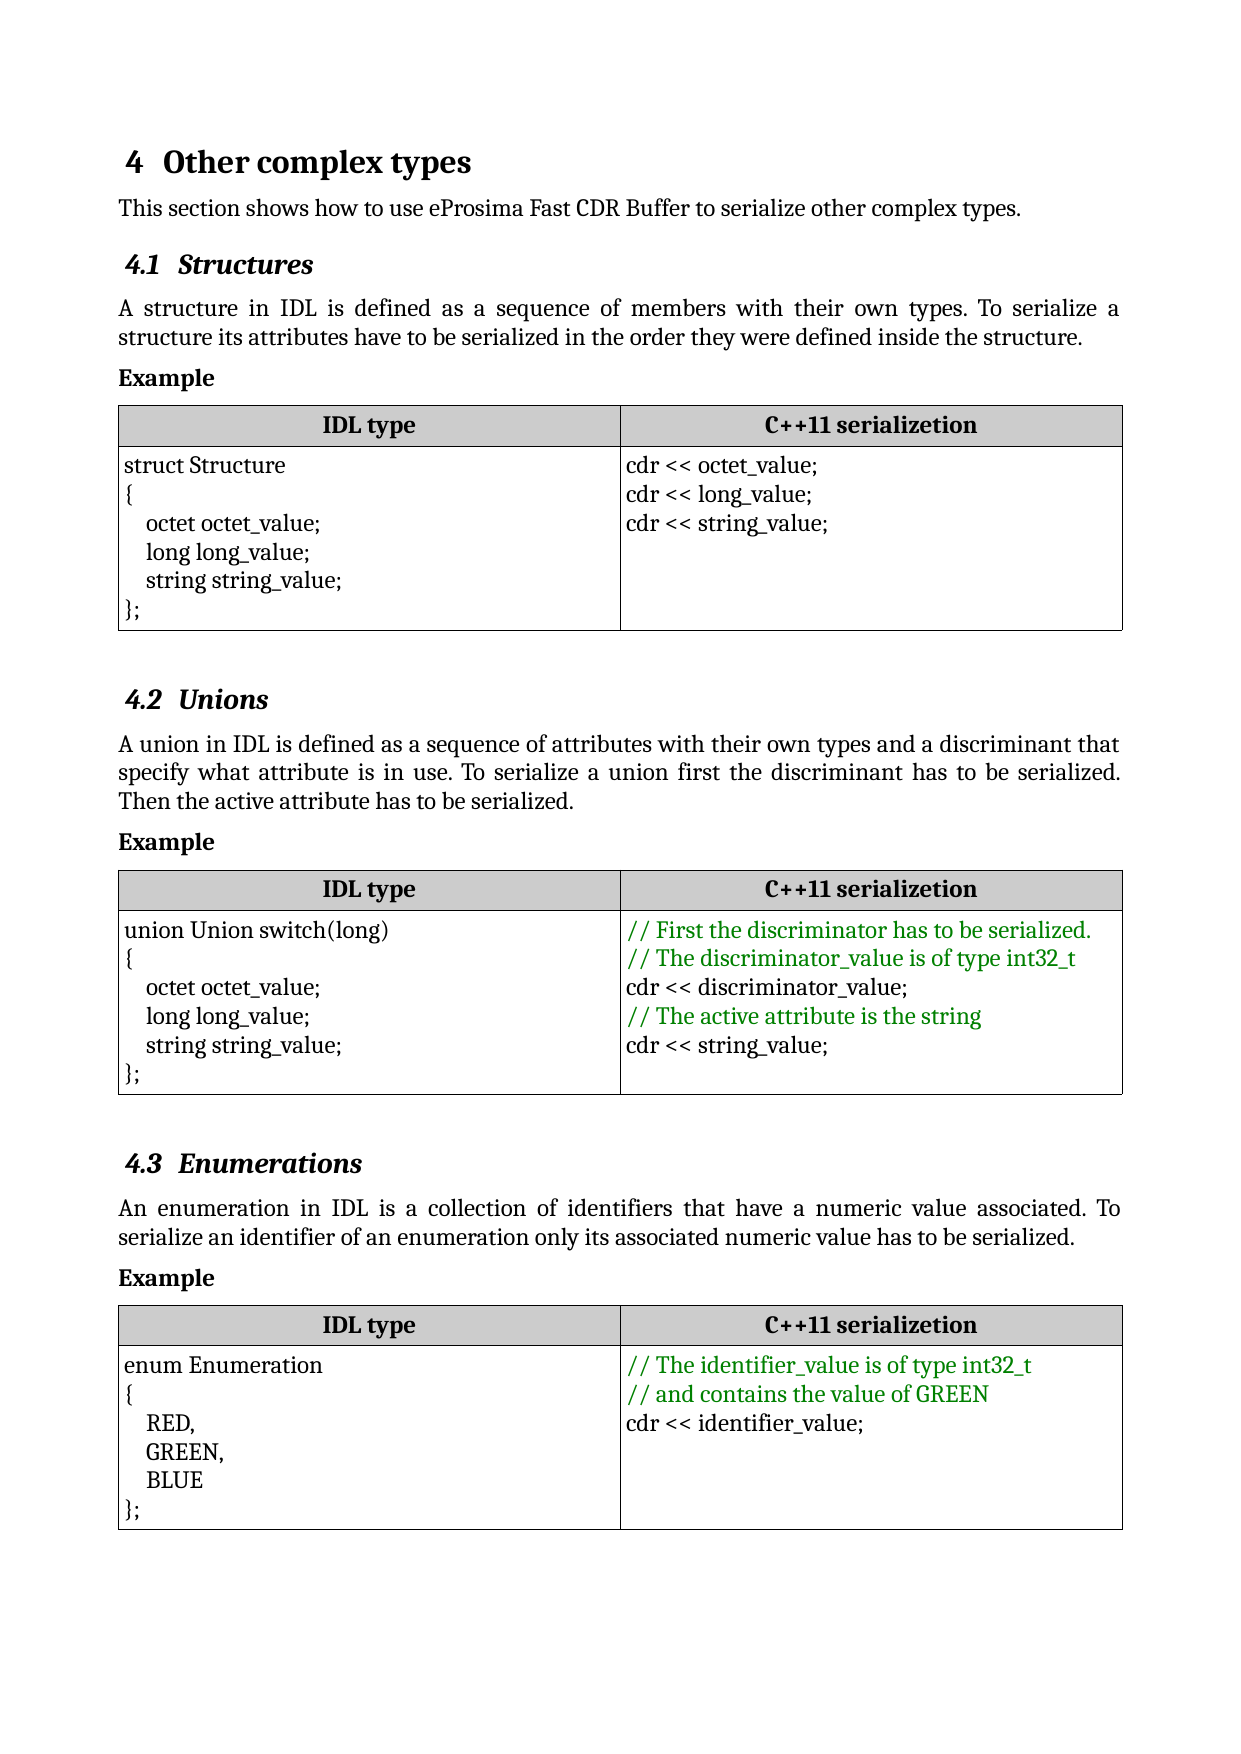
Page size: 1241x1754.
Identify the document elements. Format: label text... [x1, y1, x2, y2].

text Example [118, 1264, 1122, 1292]
text Example [118, 364, 1122, 393]
subtitle Structures [118, 248, 1122, 281]
table_header IDL type [119, 1306, 620, 1345]
text This section shows how to use eProsima Fast CDR Buffer to serialize other complex types. [118, 194, 1122, 223]
table_cell struct Structure { octet octet_value; long long_value; string string_value; }; [119, 447, 620, 629]
subtitle Enumerations [118, 1148, 1122, 1181]
table_header IDL type [119, 871, 620, 910]
text A union in IDL is defined as a sequence of attributes with their own types and a discriminant that specify what attribute is in use. To serialize a union first the discriminant has to be serialized. Then the active attribute has to be serialized. [118, 729, 1122, 816]
table_cell union Union switch(long) { octet octet_value; long long_value; string string_value; }; [119, 911, 620, 1094]
table_cell // The identifier_value is of type int32_t // and contains the value of GREEN cdr << identifier_value; [621, 1346, 1122, 1529]
table_cell enum Enumeration { RED, GREEN, BLUE }; [119, 1346, 620, 1529]
text A structure in IDL is defined as a sequence of members with their own types. To serialize a structure its attributes have to be serialized in the order they were defined inside the structure. [118, 294, 1122, 351]
table_header C++11 serializetion [621, 1306, 1122, 1345]
table_header C++11 serializetion [621, 406, 1122, 446]
subtitle Unions [118, 683, 1122, 717]
table_header C++11 serializetion [621, 871, 1122, 910]
subtitle Other complex types [118, 143, 1122, 182]
text Example [118, 828, 1122, 857]
text An enumeration in IDL is a collection of identifiers that have a numeric value associated. To serialize an identifier of an enumeration only its associated numeric value has to be serialized. [118, 1194, 1122, 1251]
table_header IDL type [119, 406, 620, 446]
table_cell cdr << octet_value; cdr << long_value; cdr << string_value; [621, 447, 1122, 629]
table_cell // First the discriminator has to be serialized. // The discriminator_value is of type int32_t cdr << discriminator_value; // The active attribute is the string cdr << string_value; [621, 911, 1122, 1094]
